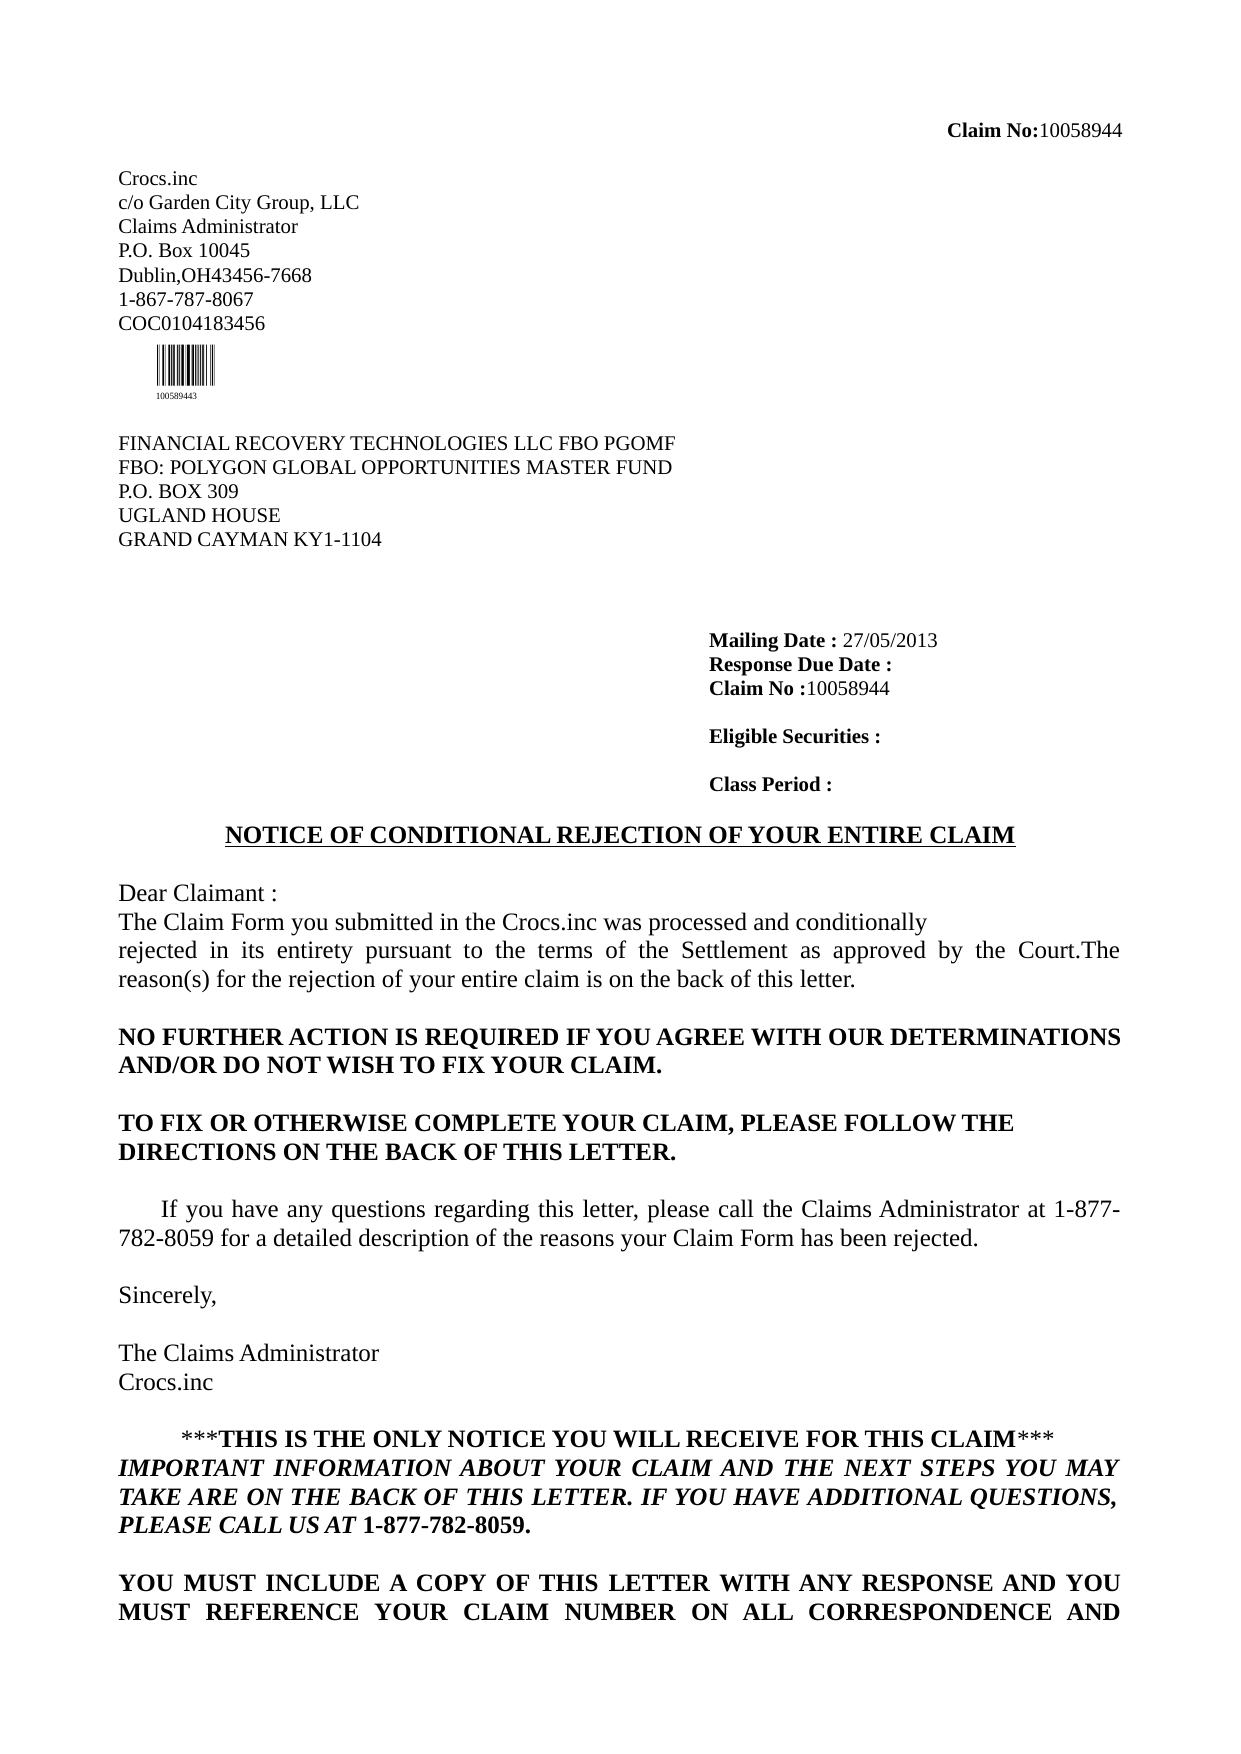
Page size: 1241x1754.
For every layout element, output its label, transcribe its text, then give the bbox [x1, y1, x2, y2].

text Claim No :10058944 [709, 676, 1122, 700]
text Crocs.inc [118, 166, 1122, 190]
text Dear Claimant : [118, 878, 1122, 907]
text c/o Garden City Group, LLC [118, 190, 1122, 214]
text Response Due Date : [709, 652, 1122, 676]
text P.O. BOX 309 [118, 479, 1122, 503]
text DIRECTIONS ON THE BACK OF THIS LETTER. [118, 1137, 1122, 1166]
text YOU MUST INCLUDE A COPY OF THIS LETTER WITH ANY RESPONSE AND YOU MUST REFERENCE YOUR CLAIM NUMBER ON ALL CORRESPONDENCE AND [118, 1568, 1122, 1626]
text Crocs.inc [118, 1367, 1122, 1396]
text 1-867-787-8067 [118, 287, 1122, 311]
text COC0104183456 [118, 311, 1122, 335]
text The Claims Administrator [118, 1338, 1122, 1367]
text UGLAND HOUSE [118, 503, 1122, 527]
text Class Period : [709, 772, 1122, 796]
text Eligible Securities : [709, 724, 1122, 748]
text Claims Administrator [118, 214, 1122, 238]
text IMPORTANT INFORMATION ABOUT YOUR CLAIM AND THE NEXT STEPS YOU MAY TAKE ARE ON THE BACK OF THIS LETTER. IF YOU HAVE ADDITIONAL QUESTIONS, PLEASE CALL US AT 1-877-782-8059. [118, 1453, 1122, 1539]
text Sincerely, [118, 1281, 1122, 1309]
text NOTICE OF CONDITIONAL REJECTION OF YOUR ENTIRE CLAIM [118, 821, 1122, 849]
text Claim No:10058944 [118, 118, 1122, 142]
text TO FIX OR OTHERWISE COMPLETE YOUR CLAIM, PLEASE FOLLOW THE [118, 1108, 1122, 1137]
text Dublin,OH43456-7668 [118, 262, 1122, 287]
text GRAND CAYMAN KY1-1104 [118, 527, 1122, 551]
text NO FURTHER ACTION IS REQUIRED IF YOU AGREE WITH OUR DETERMINATIONS AND/OR DO NOT WISH TO FIX YOUR CLAIM. [118, 1022, 1122, 1079]
text FINANCIAL RECOVERY TECHNOLOGIES LLC FBO PGOMF [118, 431, 1122, 455]
text ***THIS IS THE ONLY NOTICE YOU WILL RECEIVE FOR THIS CLAIM*** [118, 1424, 1122, 1453]
text Mailing Date : 27/05/2013 [709, 628, 1122, 652]
text FBO: POLYGON GLOBAL OPPORTUNITIES MASTER FUND [118, 455, 1122, 479]
text P.O. Box 10045 [118, 238, 1122, 262]
text The Claim Form you submitted in the Crocs.inc was processed and conditionally [118, 907, 1122, 936]
text rejected in its entirety pursuant to the terms of the Settlement as approved by the Court.The reason(s) for the rejection of your entire claim is on the back of this letter. [118, 936, 1122, 993]
text If you have any questions regarding this letter, please call the Claims Administrator at 1-877-782-8059 for a detailed description of the reasons your Claim Form has been rejected. [118, 1194, 1122, 1252]
